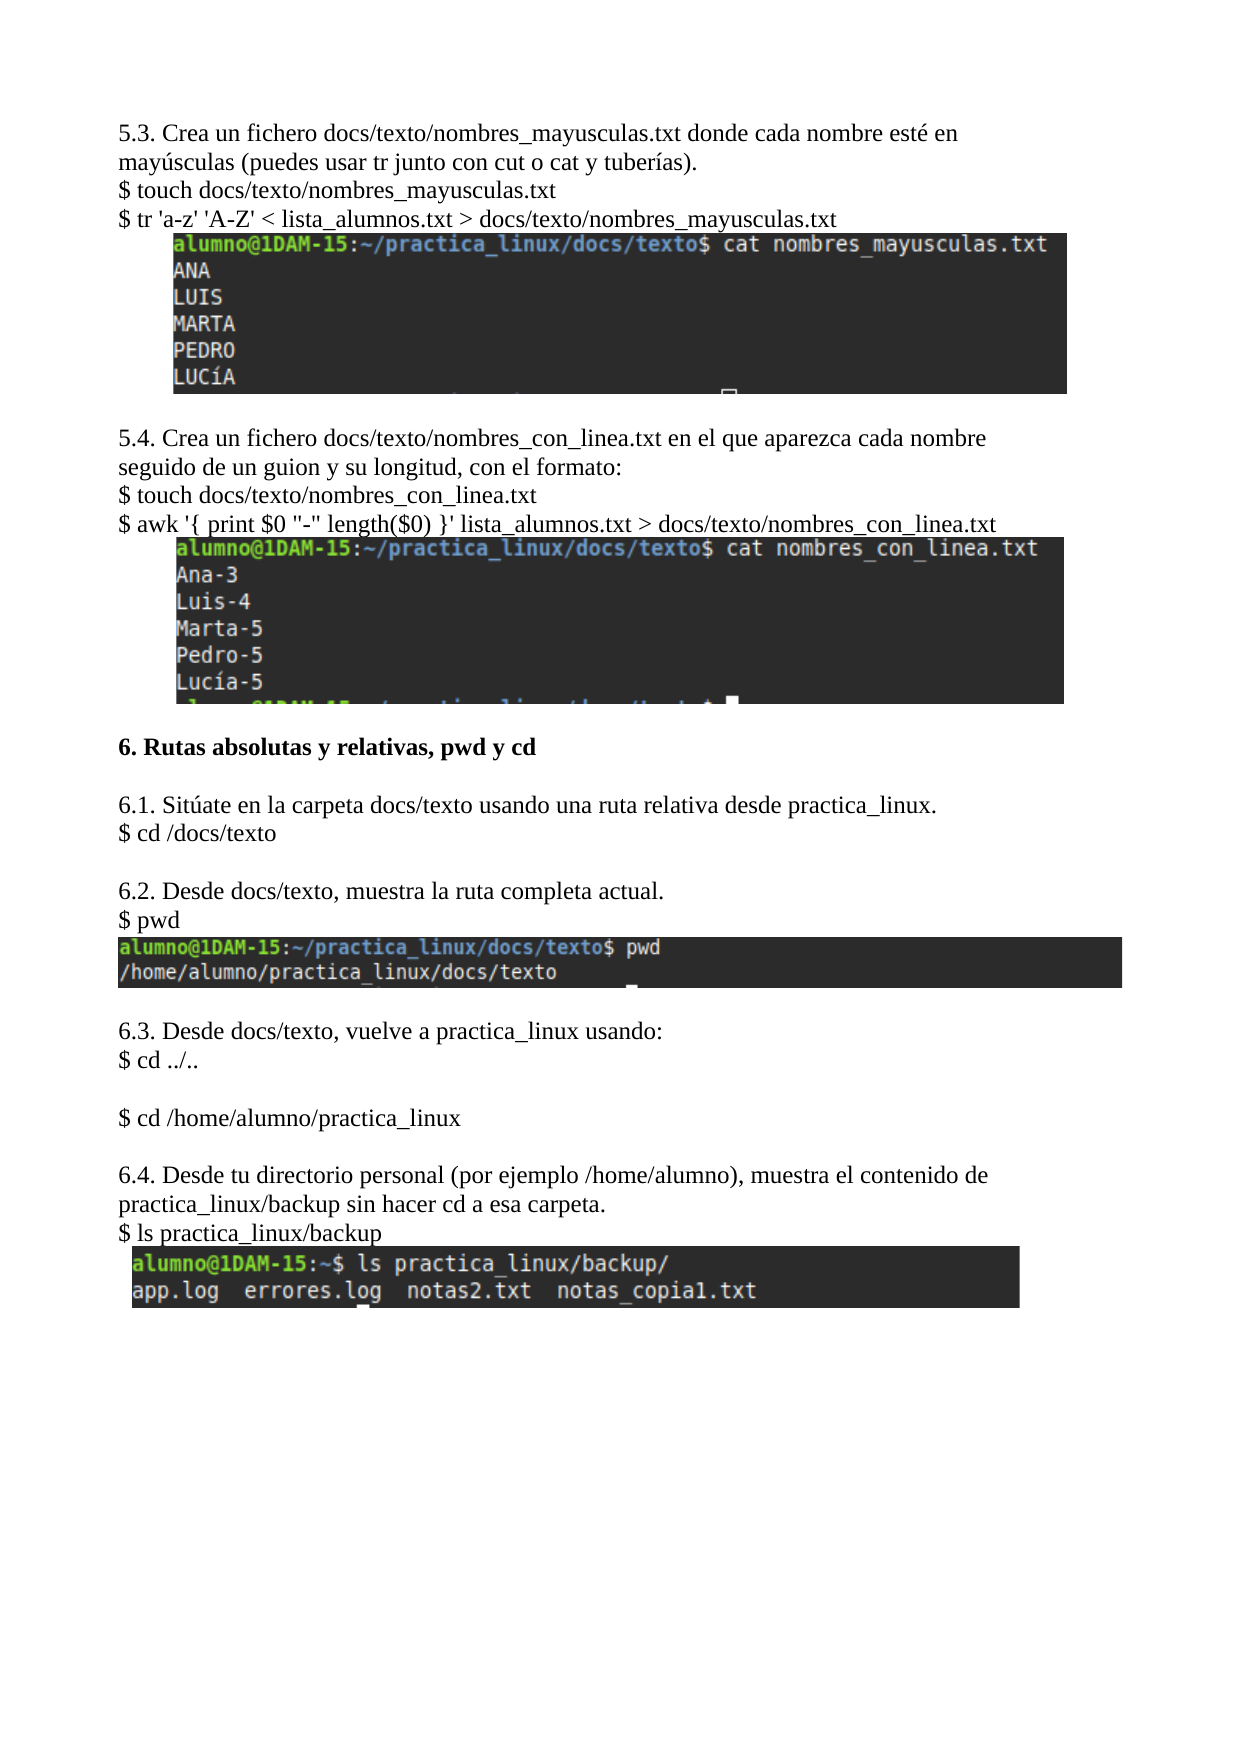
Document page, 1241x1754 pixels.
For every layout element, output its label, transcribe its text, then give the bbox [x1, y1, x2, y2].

text $ tr 'a-z' 'A-Z' < lista_alumnos.txt > docs/texto/nombres_mayusculas.txt [118, 204, 1122, 233]
text $ cd ../.. [118, 1045, 1122, 1074]
text $ cd /docs/texto [118, 818, 1122, 847]
text practica_linux/backup sin hacer cd a esa carpeta. [118, 1189, 1122, 1218]
text 6.4. Desde tu directorio personal (por ejemplo /home/alumno), muestra el contenido de [118, 1160, 1122, 1189]
text 6.3. Desde docs/texto, vuelve a practica_linux usando: [118, 1016, 1122, 1045]
text seguido de un guion y su longitud, con el formato: [118, 452, 1122, 480]
picture [176, 537, 1064, 704]
picture [173, 233, 1067, 394]
text 6.1. Sitúate en la carpeta docs/texto usando una ruta relativa desde practica_linux. [118, 790, 1122, 818]
text $ touch docs/texto/nombres_con_linea.txt [118, 480, 1122, 509]
text 5.3. Crea un fichero docs/texto/nombres_mayusculas.txt donde cada nombre esté en [118, 118, 1122, 147]
text 5.4. Crea un fichero docs/texto/nombres_con_linea.txt en el que aparezca cada nombre [118, 423, 1122, 452]
picture [132, 1246, 1020, 1308]
text $ awk '{ print $0 "-" length($0) }' lista_alumnos.txt > docs/texto/nombres_con_linea.txt [118, 509, 1122, 538]
text 6.2. Desde docs/texto, muestra la ruta completa actual. [118, 876, 1122, 905]
text mayúsculas (puedes usar tr junto con cut o cat y tuberías). [118, 147, 1122, 176]
text $ pwd [118, 905, 1122, 933]
text 6. Rutas absolutas y relativas, pwd y cd [118, 732, 1122, 761]
text $ touch docs/texto/nombres_mayusculas.txt [118, 176, 1122, 204]
text $ ls practica_linux/backup [118, 1218, 1122, 1246]
picture [118, 937, 1123, 988]
text $ cd /home/alumno/practica_linux [118, 1103, 1122, 1131]
